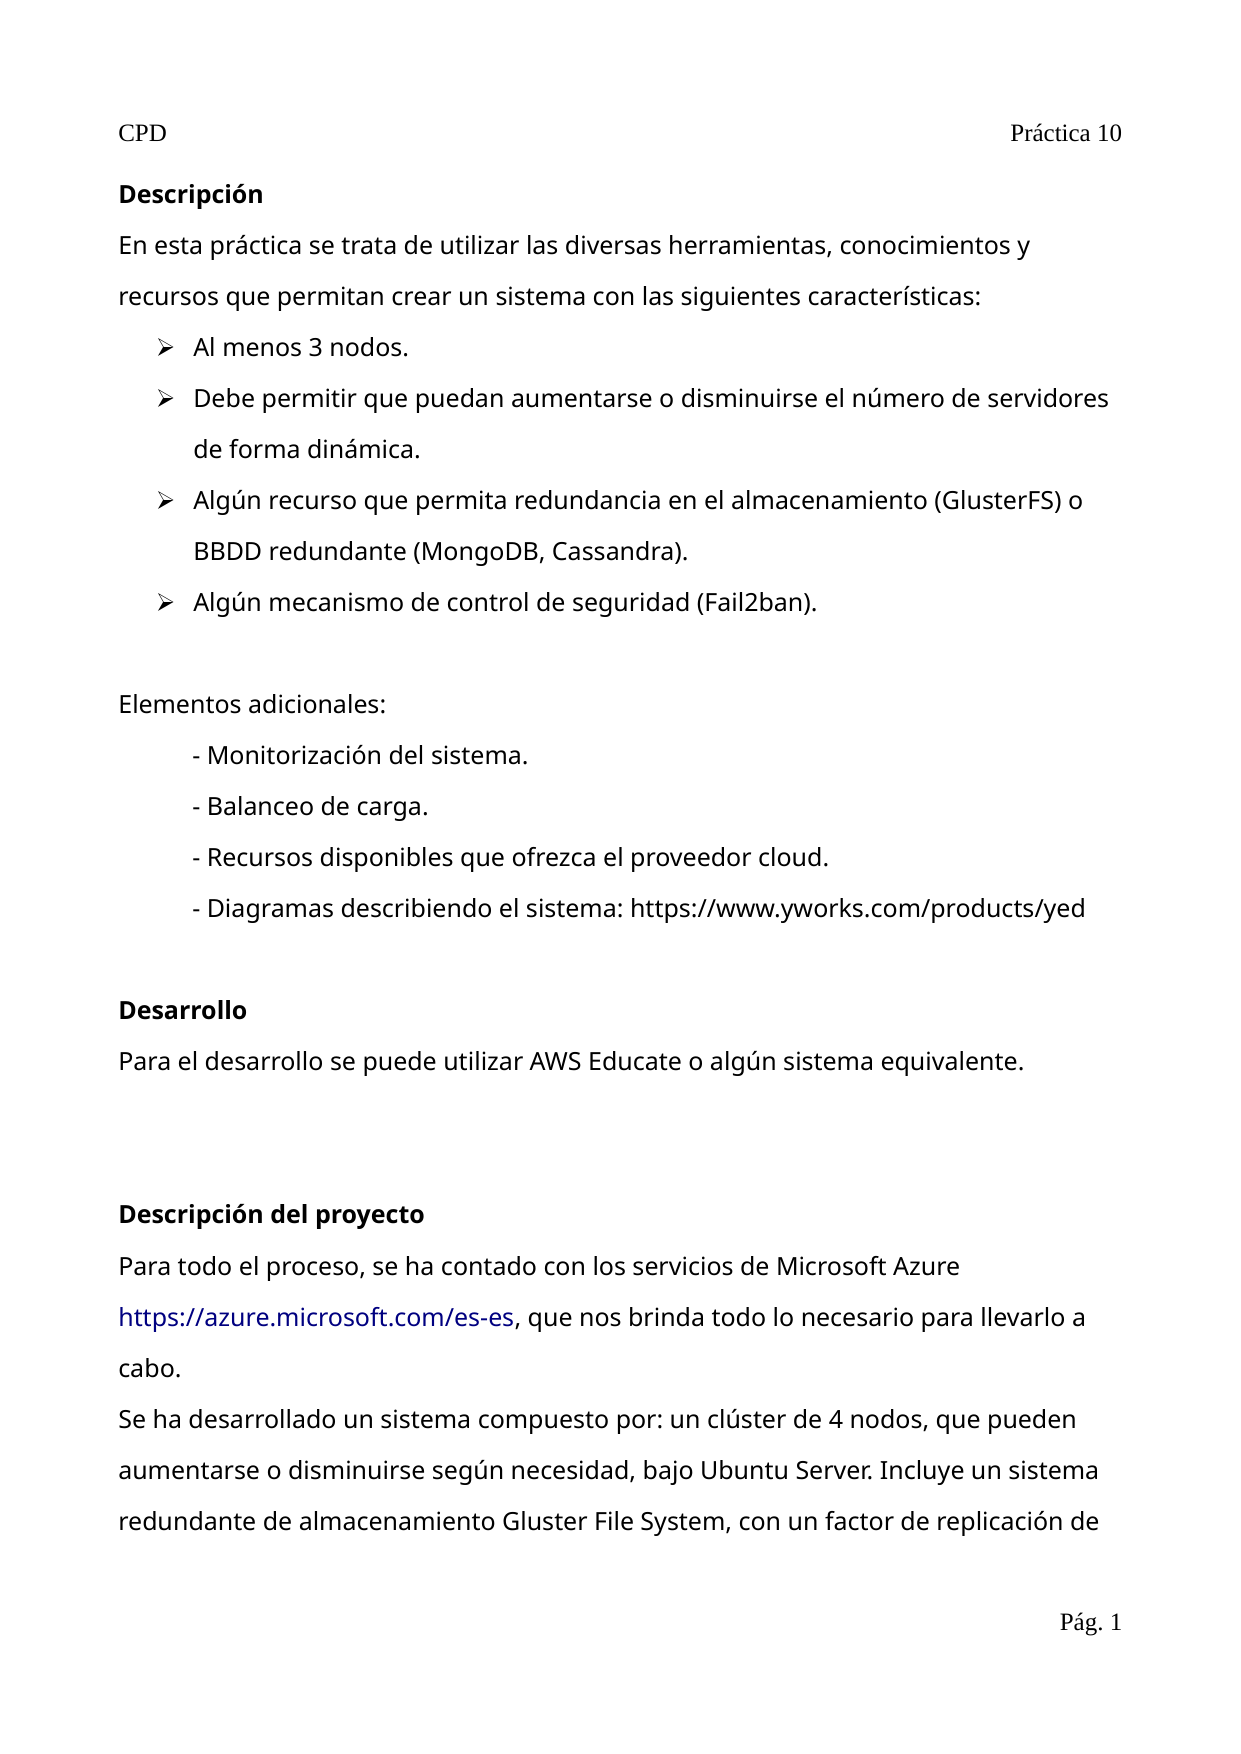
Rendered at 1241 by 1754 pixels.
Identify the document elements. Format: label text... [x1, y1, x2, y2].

text En esta práctica se trata de utilizar las diversas herramientas, conocimientos y recursos que permitan crear un sistema con las siguientes características: [118, 227, 1122, 312]
list Debe permitir que puedan aumentarse o disminuirse el número de servidores de forma dinámica. [156, 381, 1122, 466]
list Algún recurso que permita redundancia en el almacenamiento (GlusterFS) o BBDD redundante (MongoDB, Cassandra). [156, 483, 1122, 568]
text Para todo el proceso, se ha contado con los servicios de Microsoft Azure https://azure.microsoft.com/es-es, que nos brinda todo lo necesario para llevarlo a cabo. [118, 1248, 1122, 1384]
text Elementos adicionales: [118, 687, 1122, 721]
text - Recursos disponibles que ofrezca el proveedor cloud. [118, 840, 1122, 874]
text - Monitorización del sistema. [118, 738, 1122, 772]
text Desarrollo [118, 993, 1122, 1027]
text - Balanceo de carga. [118, 789, 1122, 823]
text Descripción [118, 176, 1122, 210]
text Se ha desarrollado un sistema compuesto por: un clúster de 4 nodos, que pueden aumentarse o disminuirse según necesidad, bajo Ubuntu Server. Incluye un sistema redundante de almacenamiento Gluster File System, con un factor de replicación de [118, 1401, 1122, 1537]
list Al menos 3 nodos. [156, 329, 1122, 363]
text Descripción del proyecto [118, 1197, 1122, 1231]
text - Diagramas describiendo el sistema: https://www.yworks.com/products/yed [118, 891, 1122, 925]
text Para el desarrollo se puede utilizar AWS Educate o algún sistema equivalente. [118, 1044, 1122, 1078]
list Algún mecanismo de control de seguridad (Fail2ban). [156, 585, 1122, 619]
